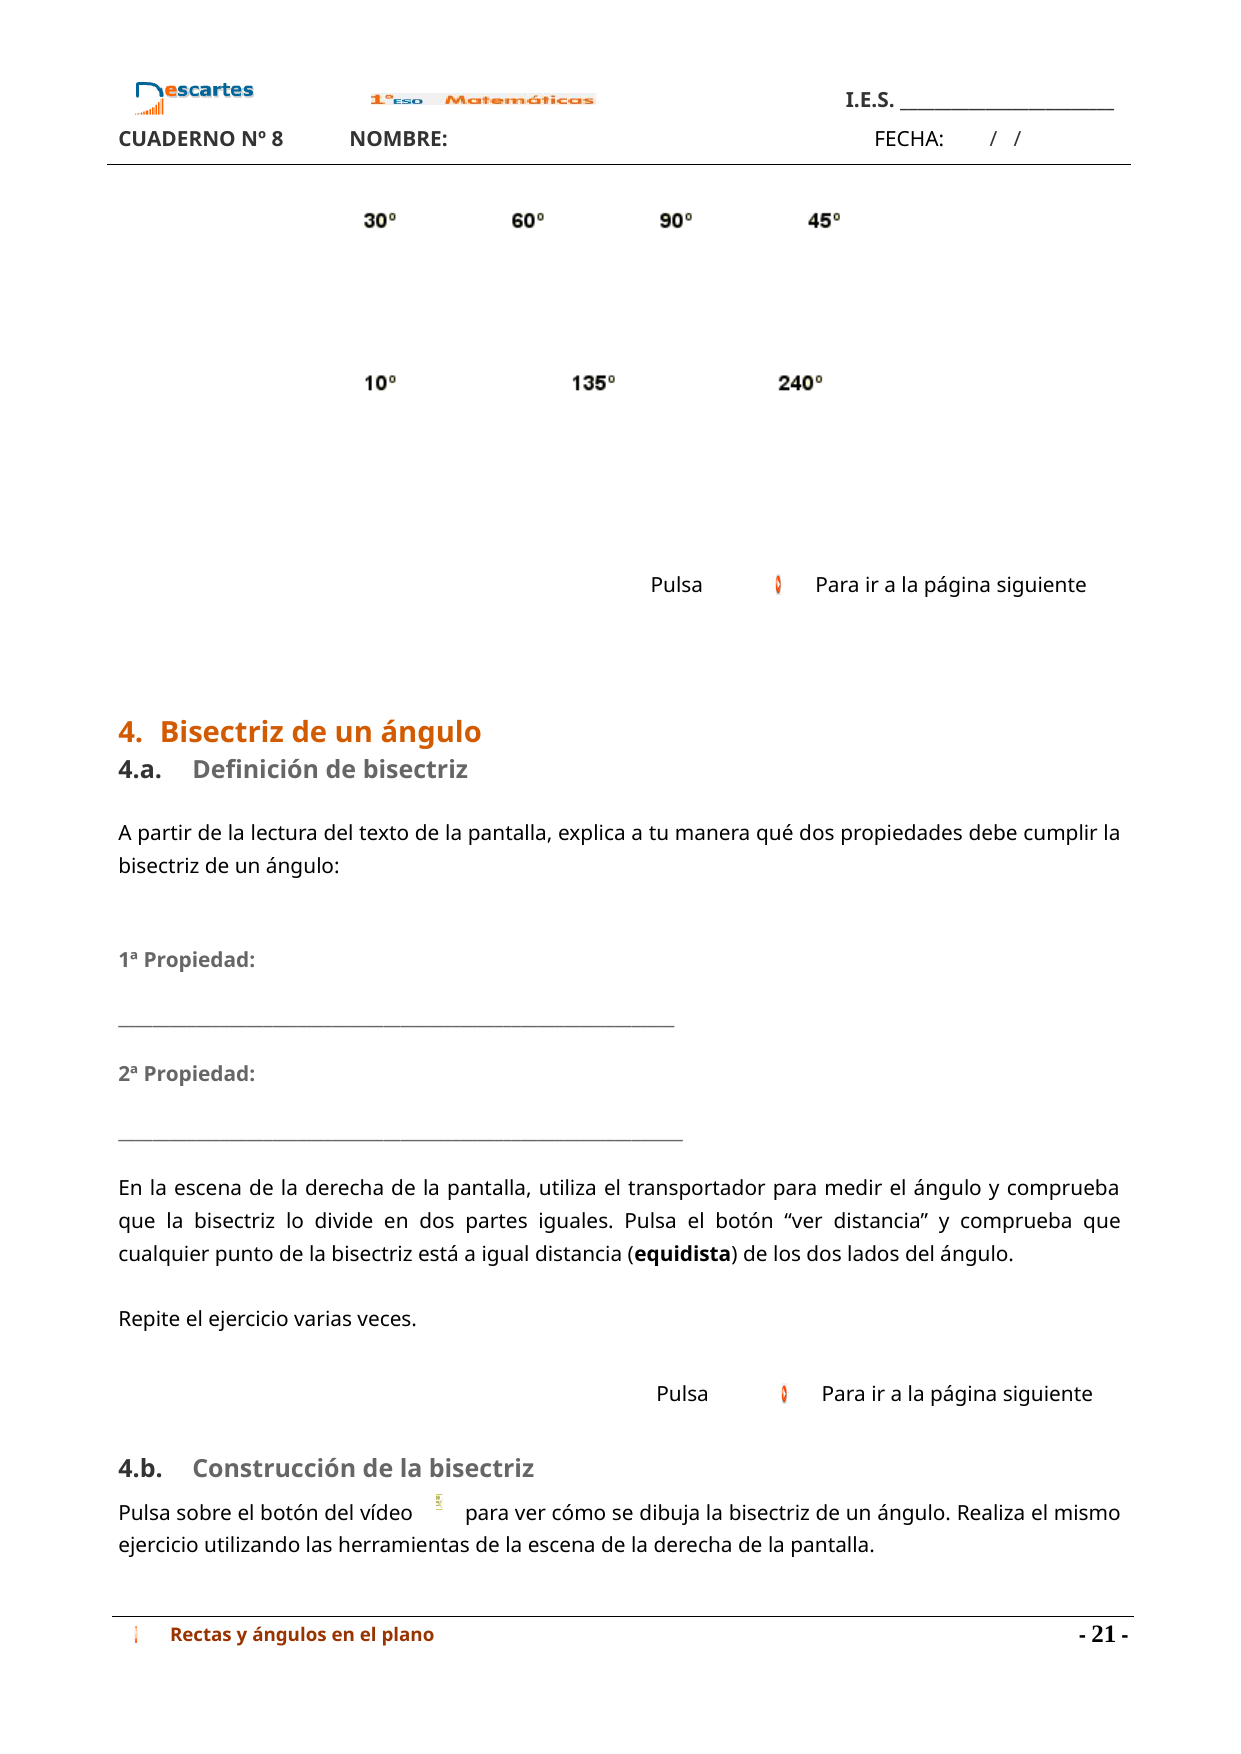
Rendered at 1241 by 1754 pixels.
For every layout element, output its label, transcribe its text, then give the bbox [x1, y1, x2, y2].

text Pulsa sobre el botón del vídeo para ver cómo se dibuja la bisectriz de un ángulo. Realiza el mismo ejercicio utilizando las herramientas de la escena de la derecha de la pantalla. [118, 1485, 1122, 1559]
table_header Pulsa [649, 1365, 758, 1422]
text A partir de la lectura del texto de la pantalla, explica a tu manera qué dos propiedades debe cumplir la bisectriz de un ángulo: [118, 818, 1122, 879]
table_header [752, 556, 808, 613]
picture [775, 574, 781, 595]
table_header [107, 556, 643, 613]
table_header Para ir a la página siguiente [808, 556, 1125, 613]
list Construcción de la bisectriz [118, 1451, 1122, 1485]
text Repite el ejercicio varias veces. [118, 1304, 1122, 1332]
list Definición de bisectriz [118, 751, 1122, 786]
picture [326, 203, 914, 510]
picture [134, 82, 257, 115]
picture [371, 93, 599, 105]
table_header Pulsa [643, 556, 752, 613]
list Bisectriz de un ángulo [118, 712, 1122, 751]
picture [436, 1493, 443, 1512]
table_header Para ir a la página siguiente [814, 1365, 1133, 1422]
table_header [111, 1365, 649, 1422]
table_header [758, 1365, 814, 1422]
table_header 1ª Propiedad: _________________________________________________________________ 2ª Propiedad: __________________________________________________________________ [107, 916, 1129, 1173]
text En la escena de la derecha de la pantalla, utiliza el transportador para medir el ángulo y comprueba que la bisectriz lo divide en dos partes iguales. Pulsa el botón “ver distancia” y comprueba que cualquier punto de la bisectriz está a igual distancia (equidista) de los dos lados del ángulo. [118, 1173, 1122, 1267]
picture [134, 1626, 138, 1643]
picture [781, 1383, 787, 1404]
